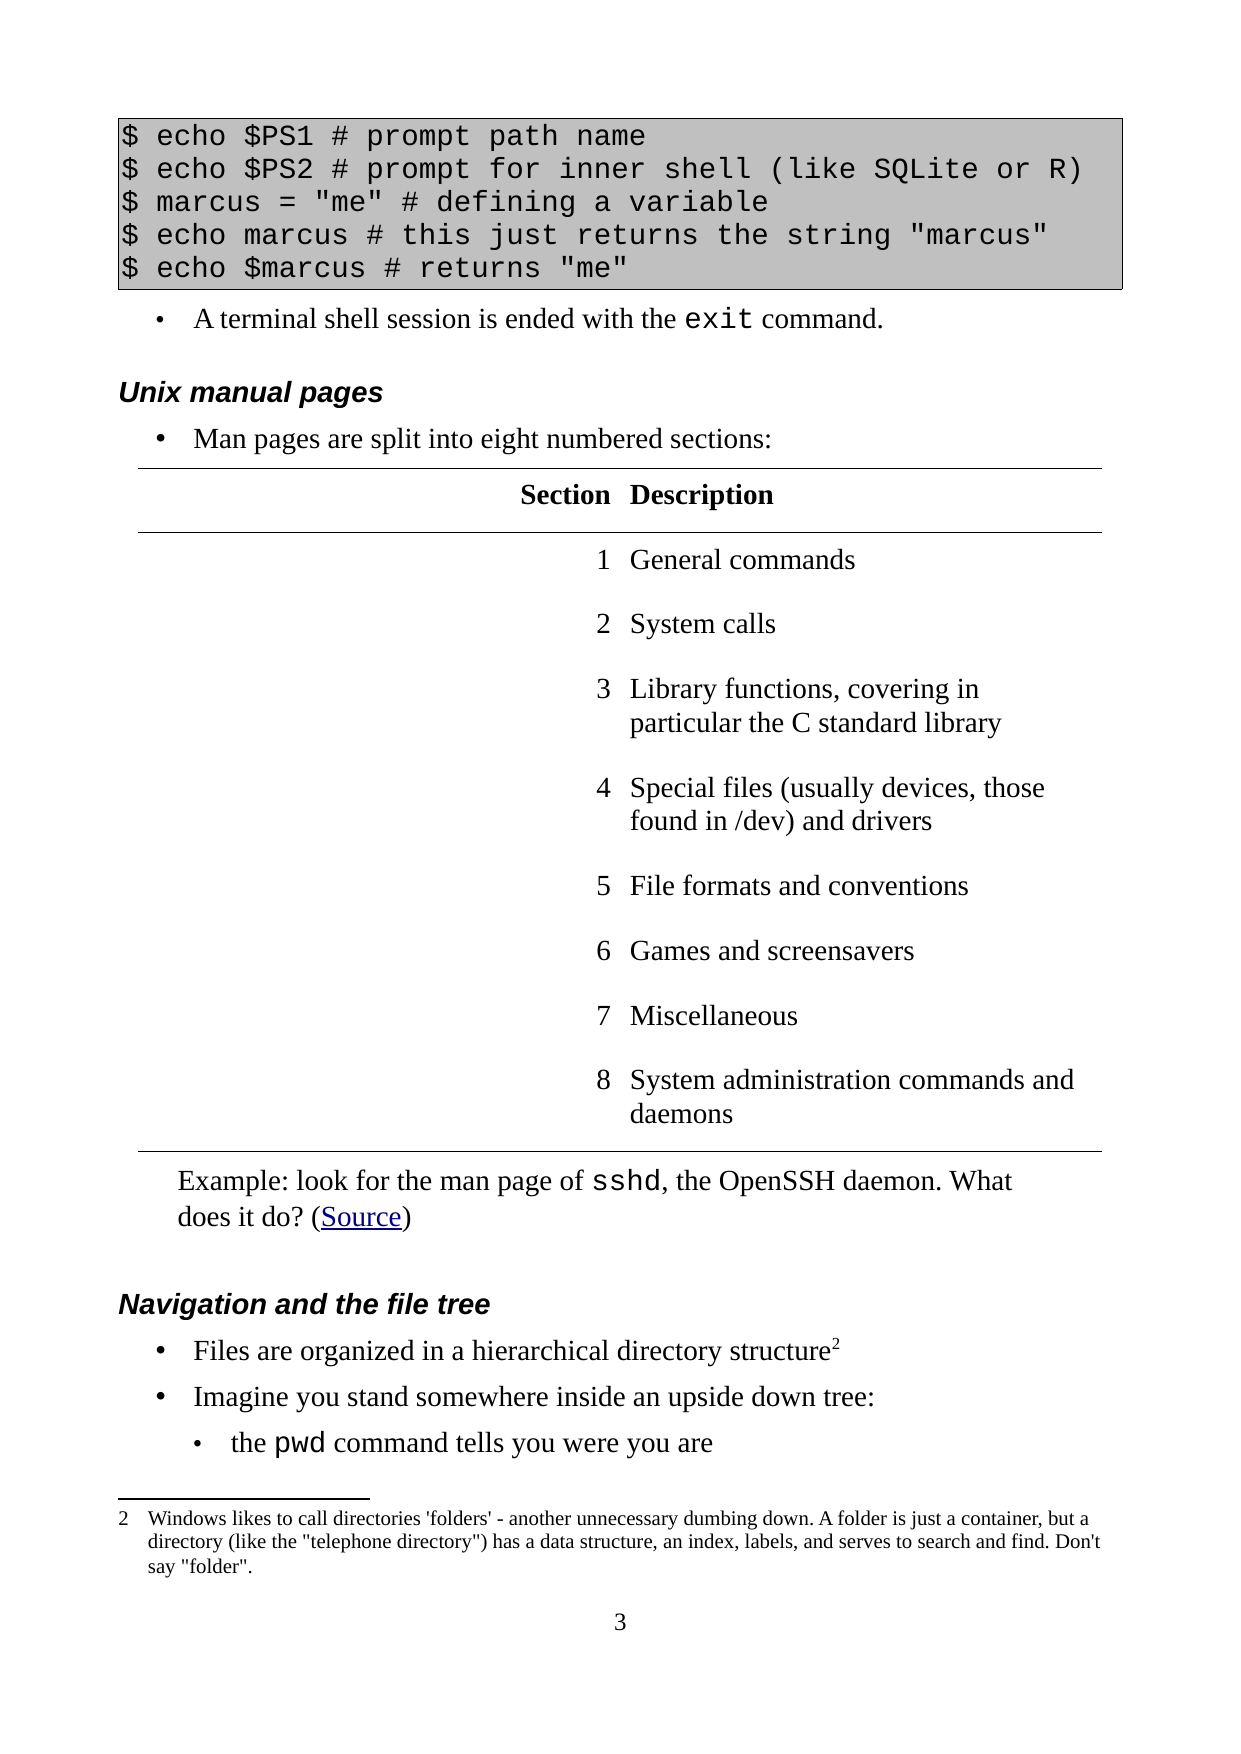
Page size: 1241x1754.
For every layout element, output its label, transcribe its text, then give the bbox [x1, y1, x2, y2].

subtitle Navigation and the file tree [118, 1287, 1122, 1321]
subtitle Unix manual pages [118, 375, 1122, 409]
table_cell 2 [138, 597, 620, 662]
text $ echo $PS1 # prompt path name [119, 119, 1122, 151]
table_header Section [138, 469, 620, 532]
table_cell File formats and conventions [620, 859, 1102, 923]
text Example: look for the man page of sshd, the OpenSSH daemon. What does it do? (Source) [177, 1163, 1063, 1233]
text $ echo marcus # this just returns the string "marcus" [119, 217, 1122, 250]
table_header Description [620, 469, 1102, 532]
table_cell 5 [138, 859, 620, 923]
table_cell 8 [138, 1053, 620, 1151]
list Windows likes to call directories 'folders' - another unnecessary dumbing down. A folder is just a container, but a directory (like the "telephone directory") has a data structure, an index, labels, and serves to search and find. Don't say "folder". [118, 1505, 1122, 1578]
table_cell General commands [620, 533, 1102, 597]
table_cell 7 [138, 988, 620, 1053]
table_cell System calls [620, 597, 1102, 662]
table_cell 1 [138, 533, 620, 597]
table_cell Special files (usually devices, those found in /dev) and drivers [620, 760, 1102, 859]
list the pwd command tells you were you are [193, 1426, 1122, 1462]
table_cell System administration commands and daemons [620, 1053, 1102, 1151]
table_cell 3 [138, 662, 620, 760]
text $ echo $PS2 # prompt for inner shell (like SQLite or R) [119, 151, 1122, 184]
table_cell Miscellaneous [620, 988, 1102, 1053]
text $ marcus = "me" # defining a variable [119, 184, 1122, 217]
table_cell Library functions, covering in particular the C standard library [620, 662, 1102, 760]
list A terminal shell session is ended with the exit command. [156, 302, 1122, 338]
list Imagine you stand somewhere inside an upside down tree: [156, 1379, 1122, 1413]
text $ echo $marcus # returns "me" [119, 250, 1122, 289]
table_cell 6 [138, 924, 620, 988]
list Files are organized in a hierarchical directory structure [156, 1333, 1122, 1367]
table_cell Games and screensavers [620, 924, 1102, 988]
list Man pages are split into eight numbered sections: [156, 421, 1122, 455]
table_cell 4 [138, 760, 620, 859]
